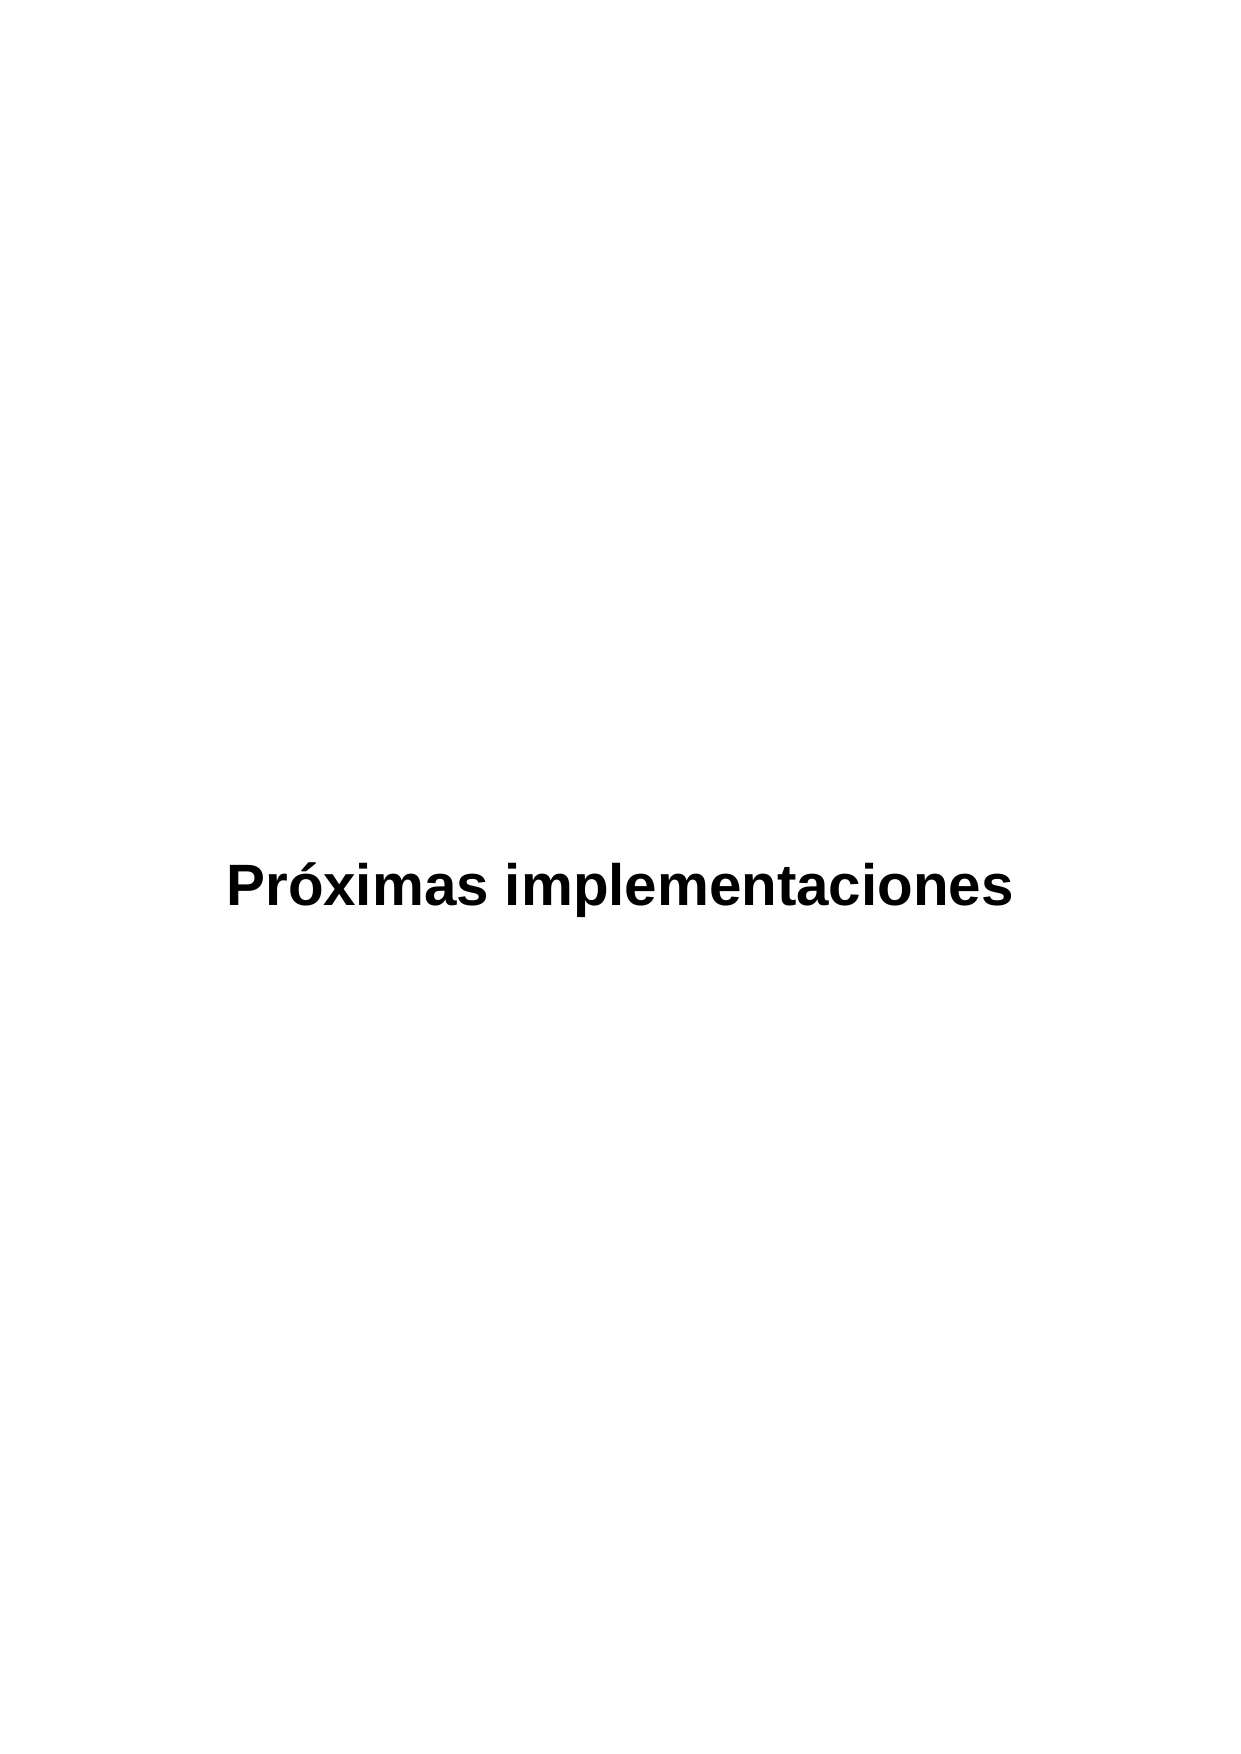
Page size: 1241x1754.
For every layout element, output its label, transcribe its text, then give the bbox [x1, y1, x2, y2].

title Próximas implementaciones [118, 850, 1122, 917]
